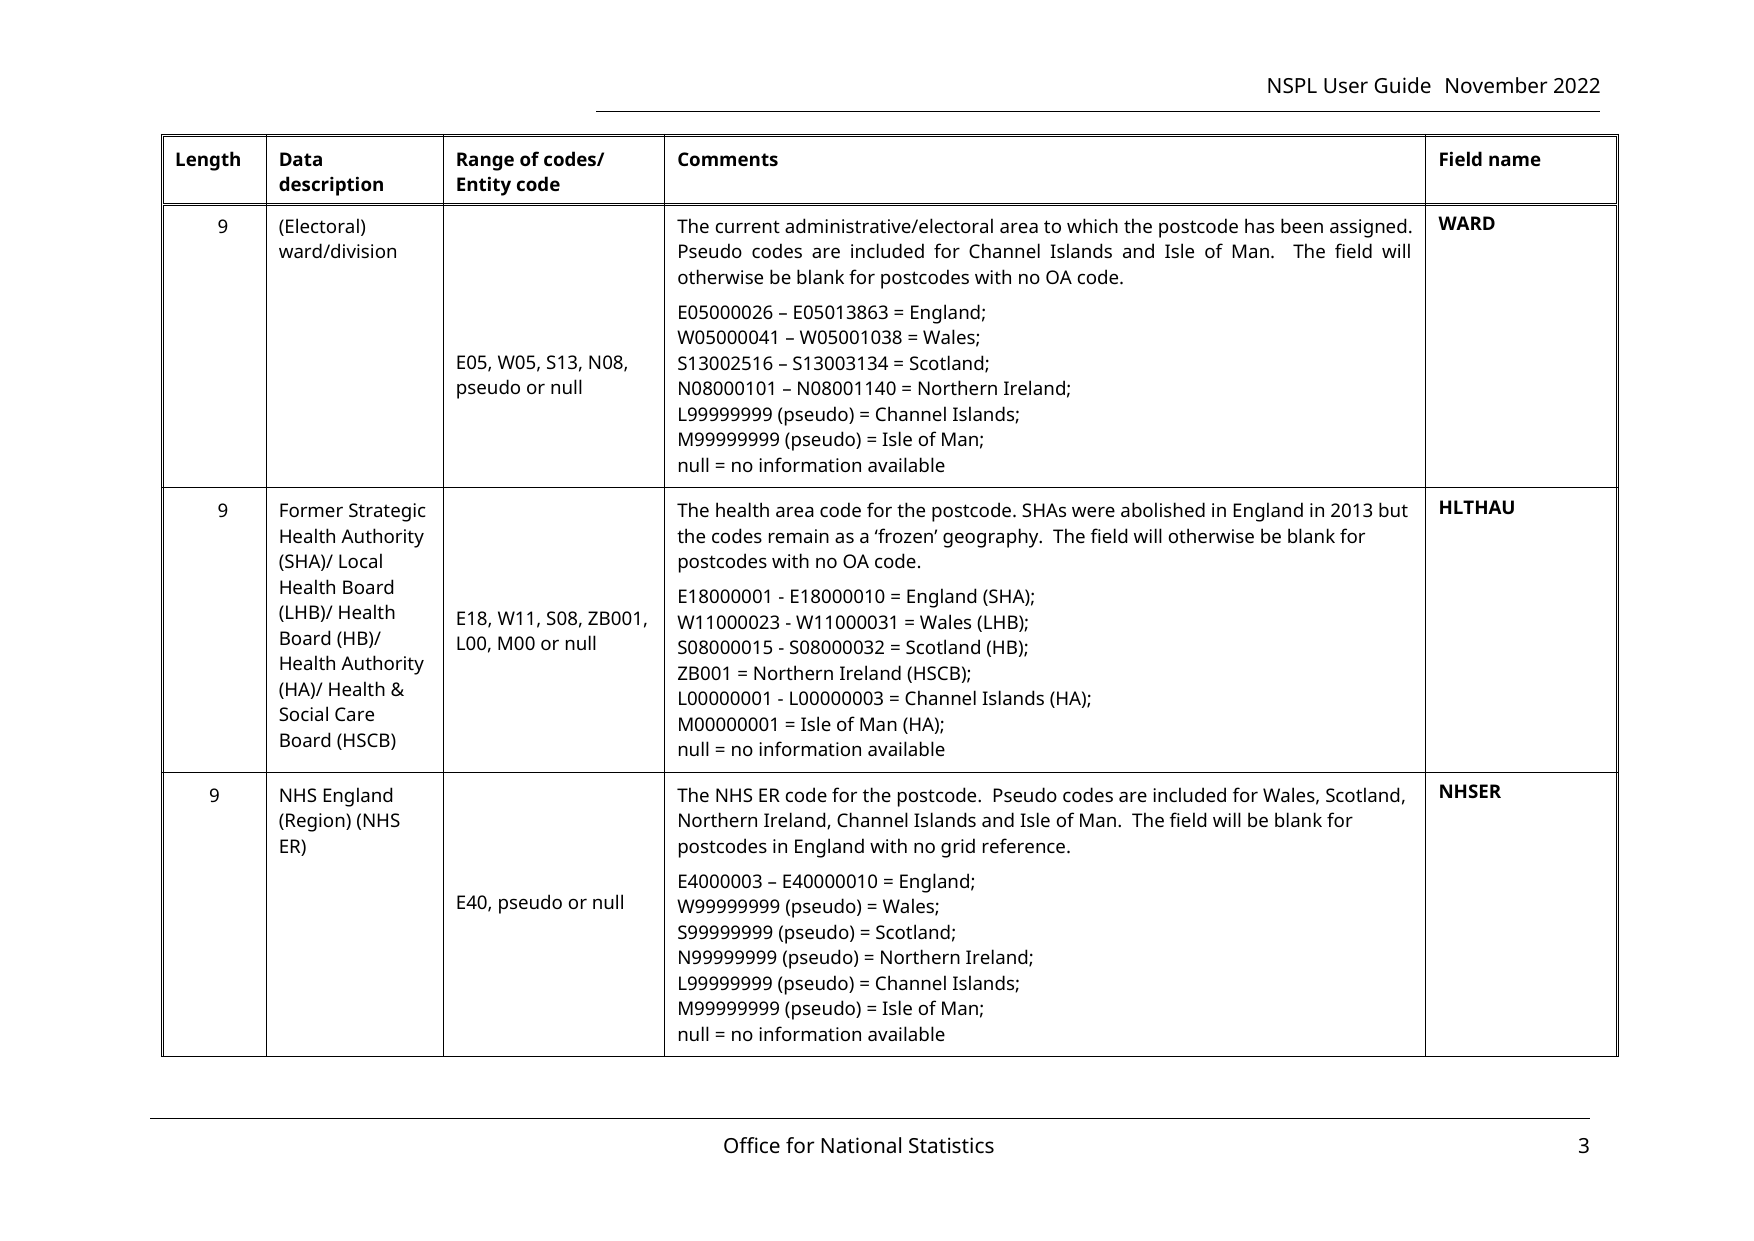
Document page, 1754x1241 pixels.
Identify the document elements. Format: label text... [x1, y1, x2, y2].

table_cell 9 [164, 773, 266, 1056]
table_header Length [164, 137, 266, 203]
table_header Data description [267, 137, 443, 203]
table_cell The health area code for the postcode. SHAs were abolished in England in 2013 but the codes remain as a ‘frozen’ geography. The field will otherwise be blank for postcodes with no OA code. E18000001 - E18000010 = England (SHA); W11000023 - W11000031 = Wales (LHB); S08000015 - S08000032 = Scotland (HB); ZB001 = Northern Ireland (HSCB); L00000001 - L00000003 = Channel Islands (HA); M00000001 = Isle of Man (HA); null = no information available [665, 488, 1425, 772]
table_cell The current administrative/electoral area to which the postcode has been assigned. Pseudo codes are included for Channel Islands and Isle of Man. The field will otherwise be blank for postcodes with no OA code. E05000026 – E05013863 = England; W05000041 – W05001038 = Wales; S13002516 – S13003134 = Scotland; N08000101 – N08001140 = Northern Ireland; L99999999 (pseudo) = Channel Islands; M99999999 (pseudo) = Isle of Man; null = no information available [665, 206, 1425, 487]
table_cell WARD [1426, 206, 1616, 487]
table_cell Former Strategic Health Authority (SHA)/ Local Health Board (LHB)/ Health Board (HB)/ Health Authority (HA)/ Health & Social Care Board (HSCB) [267, 488, 443, 772]
table_cell NHSER [1426, 773, 1616, 1056]
table_cell E40, pseudo or null [444, 773, 664, 1056]
table_cell 9 [164, 488, 266, 772]
table_header Field name [1426, 137, 1616, 203]
table_cell E05, W05, S13, N08, pseudo or null [444, 206, 664, 487]
table_cell The NHS ER code for the postcode. Pseudo codes are included for Wales, Scotland, Northern Ireland, Channel Islands and Isle of Man. The field will be blank for postcodes in England with no grid reference. E4000003 – E40000010 = England; W99999999 (pseudo) = Wales; S99999999 (pseudo) = Scotland; N99999999 (pseudo) = Northern Ireland; L99999999 (pseudo) = Channel Islands; M99999999 (pseudo) = Isle of Man; null = no information available [665, 773, 1425, 1056]
table_cell 9 [164, 206, 266, 487]
table_cell (Electoral) ward/division [267, 206, 443, 487]
table_header Range of codes/ Entity code [444, 137, 664, 203]
table_cell NHS England (Region) (NHS ER) [267, 773, 443, 1056]
table_cell HLTHAU [1426, 488, 1616, 772]
table_header Comments [665, 137, 1425, 203]
table_cell E18, W11, S08, ZB001, L00, M00 or null [444, 488, 664, 772]
